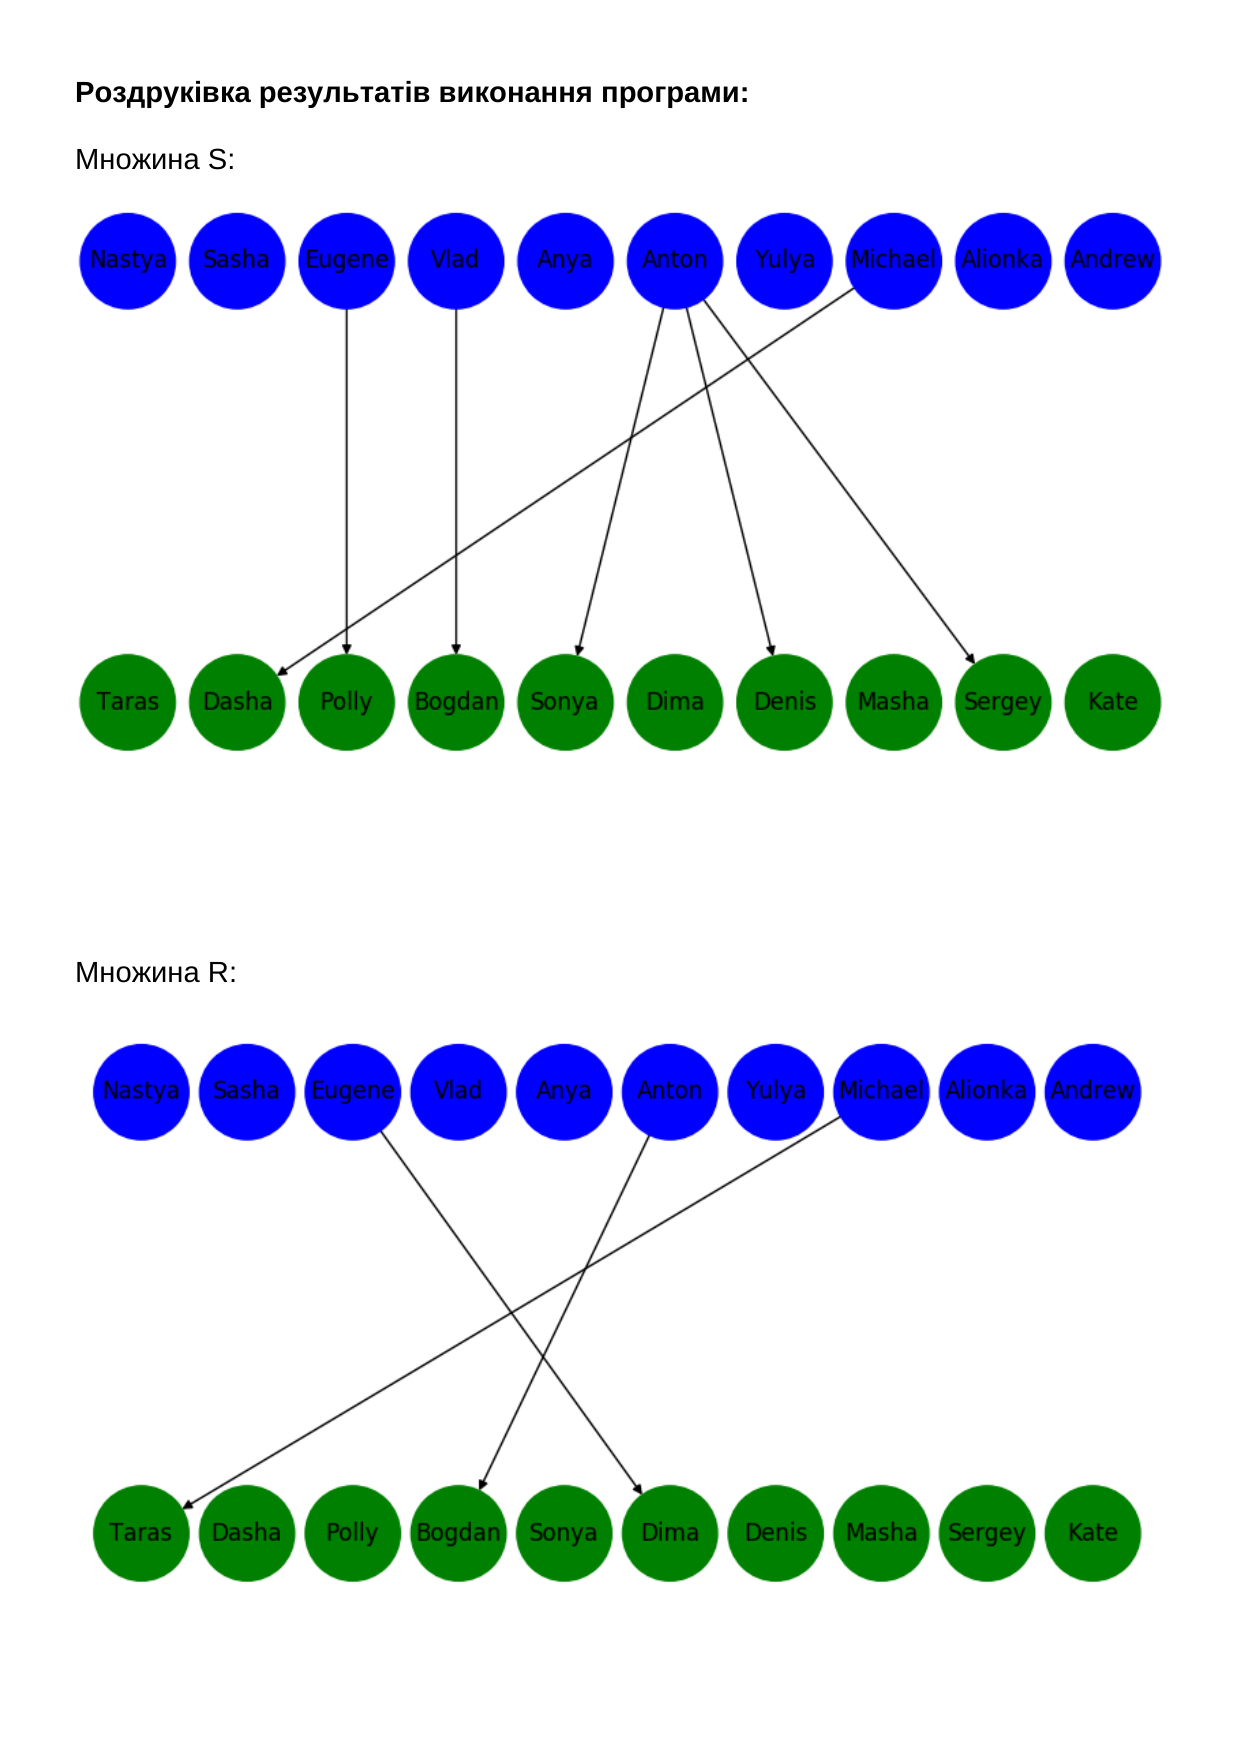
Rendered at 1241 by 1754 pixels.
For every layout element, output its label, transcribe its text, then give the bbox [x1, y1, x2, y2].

text Роздруківка результатів виконання програми: [75, 75, 1165, 108]
text Множина S: [75, 142, 1165, 176]
picture [55, 1040, 1146, 1586]
picture [75, 209, 1166, 755]
text Множина R: [75, 888, 1165, 1653]
